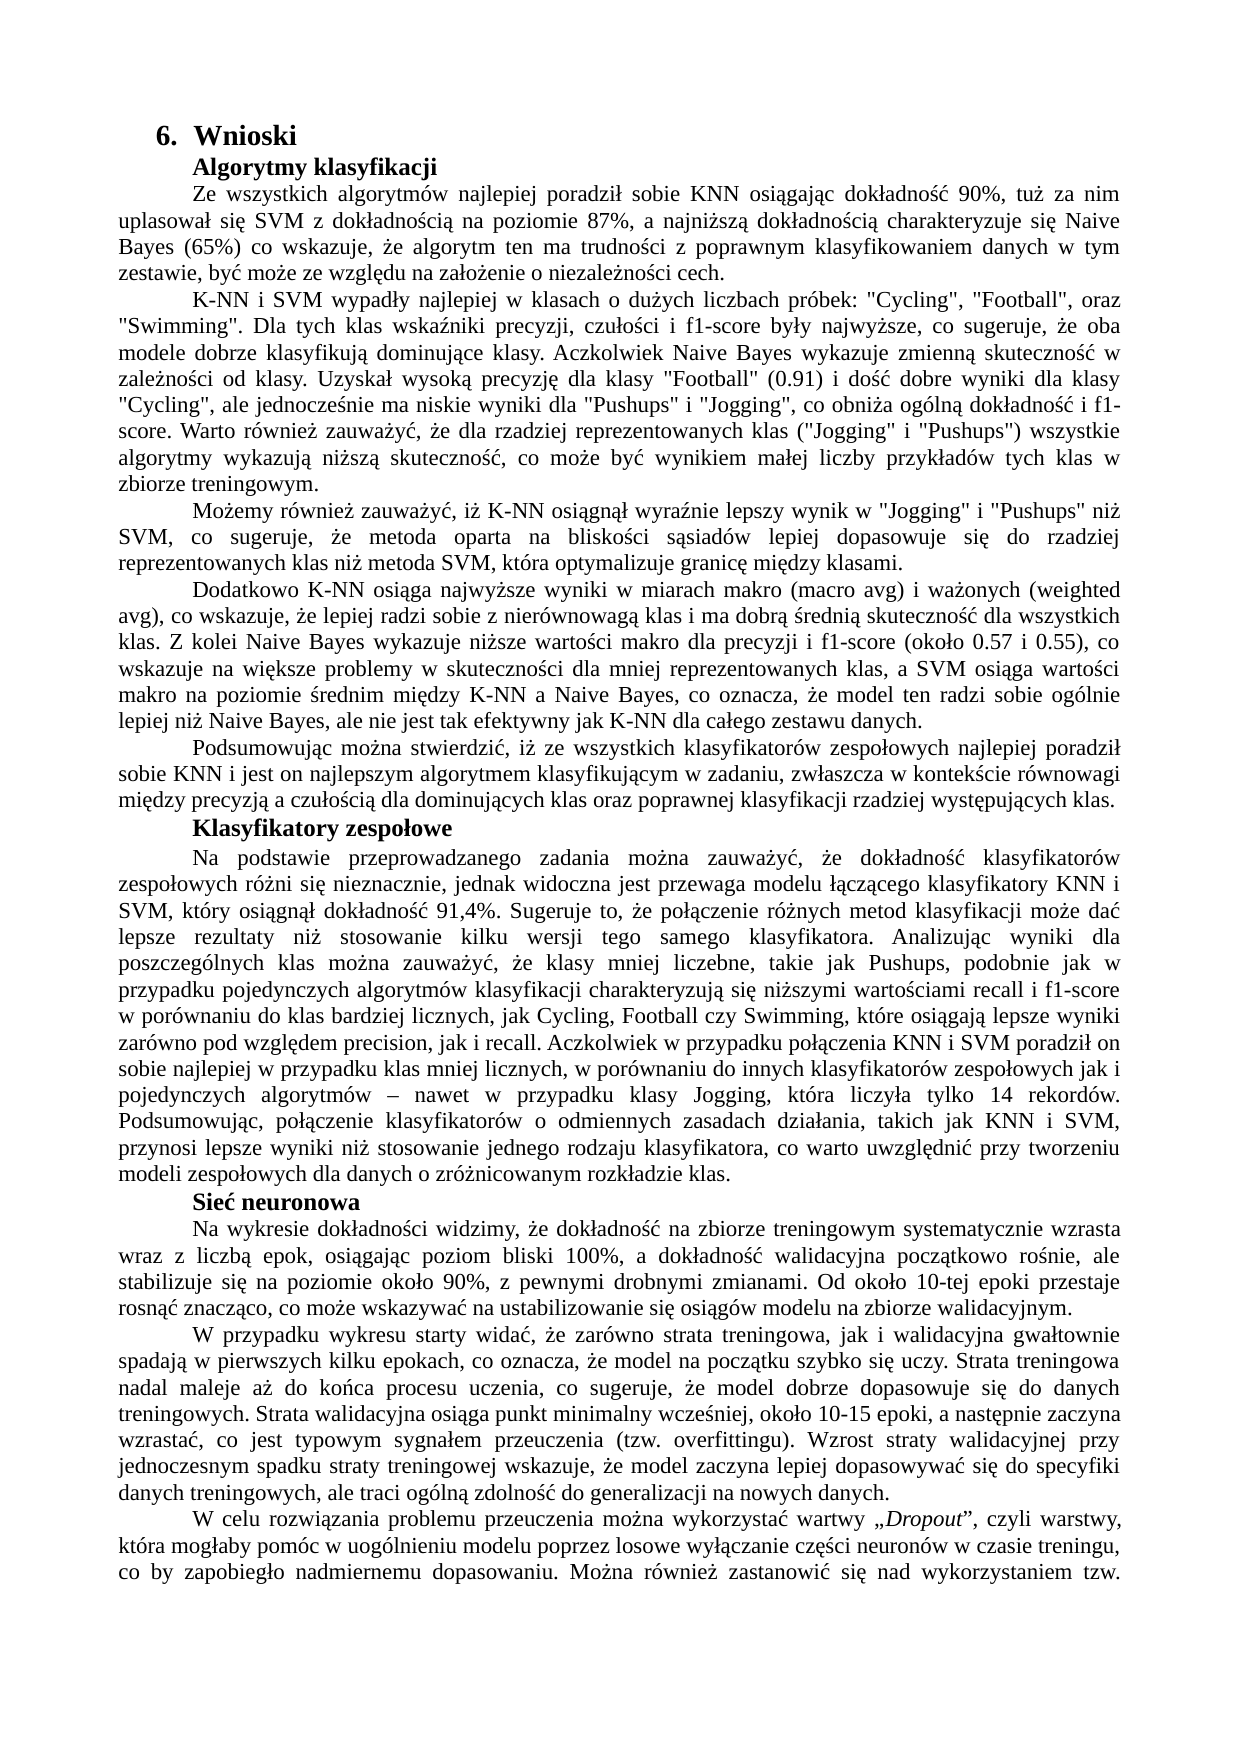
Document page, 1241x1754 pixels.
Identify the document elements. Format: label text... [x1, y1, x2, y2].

text Ze wszystkich algorytmów najlepiej poradził sobie KNN osiągając dokładność 90%, tuż za nim uplasował się SVM z dokładnością na poziomie 87%, a najniższą dokładnością charakteryzuje się Naive Bayes (65%) co wskazuje, że algorytm ten ma trudności z poprawnym klasyfikowaniem danych w tym zestawie, być może ze względu na założenie o niezależności cech. [118, 180, 1122, 286]
text Podsumowując można stwierdzić, iż ze wszystkich klasyfikatorów zespołowych najlepiej poradził sobie KNN i jest on najlepszym algorytmem klasyfikującym w zadaniu, zwłaszcza w kontekście równowagi między precyzją a czułością dla dominujących klas oraz poprawnej klasyfikacji rzadziej występujących klas. [118, 734, 1122, 813]
list Wnioski [156, 118, 1122, 152]
text W przypadku wykresu starty widać, że zarówno strata treningowa, jak i walidacyjna gwałtownie spadają w pierwszych kilku epokach, co oznacza, że model na początku szybko się uczy. Strata treningowa nadal maleje aż do końca procesu uczenia, co sugeruje, że model dobrze dopasowuje się do danych treningowych. Strata walidacyjna osiąga punkt minimalny wcześniej, około 10-15 epoki, a następnie zaczyna wzrastać, co jest typowym sygnałem przeuczenia (tzw. overfittingu). Wzrost straty walidacyjnej przy jednoczesnym spadku straty treningowej wskazuje, że model zaczyna lepiej dopasowywać się do specyfiki danych treningowych, ale traci ogólną zdolność do generalizacji na nowych danych. [118, 1321, 1122, 1505]
text Na wykresie dokładności widzimy, że dokładność na zbiorze treningowym systematycznie wzrasta wraz z liczbą epok, osiągając poziom bliski 100%, a dokładność walidacyjna początkowo rośnie, ale stabilizuje się na poziomie około 90%, z pewnymi drobnymi zmianami. Od około 10-tej epoki przestaje rosnąć znacząco, co może wskazywać na ustabilizowanie się osiągów modelu na zbiorze walidacyjnym. [118, 1215, 1122, 1321]
text Na podstawie przeprowadzanego zadania można zauważyć, że dokładność klasyfikatorów zespołowych różni się nieznacznie, jednak widoczna jest przewaga modelu łączącego klasyfikatory KNN i SVM, który osiągnął dokładność 91,4%. Sugeruje to, że połączenie różnych metod klasyfikacji może dać lepsze rezultaty niż stosowanie kilku wersji tego samego klasyfikatora. Analizując wyniki dla poszczególnych klas można zauważyć, że klasy mniej liczebne, takie jak Pushups, podobnie jak w przypadku pojedynczych algorytmów klasyfikacji charakteryzują się niższymi wartościami recall i f1-score w porównaniu do klas bardziej licznych, jak Cycling, Football czy Swimming, które osiągają lepsze wyniki zarówno pod względem precision, jak i recall. Aczkolwiek w przypadku połączenia KNN i SVM poradził on sobie najlepiej w przypadku klas mniej licznych, w porównaniu do innych klasyfikatorów zespołowych jak i pojedynczych algorytmów – nawet w przypadku klasy Jogging, która liczyła tylko 14 rekordów. Podsumowując, połączenie klasyfikatorów o odmiennych zasadach działania, takich jak KNN i SVM, przynosi lepsze wyniki niż stosowanie jednego rodzaju klasyfikatora, co warto uwzględnić przy tworzeniu modeli zespołowych dla danych o zróżnicowanym rozkładzie klas. [118, 842, 1122, 1187]
text Klasyfikatory zespołowe [118, 813, 1122, 842]
text W celu rozwiązania problemu przeuczenia można wykorzystać wartwy „Dropout”, czyli warstwy, która mogłaby pomóc w uogólnieniu modelu poprzez losowe wyłączanie części neuronów w czasie treningu, co by zapobiegło nadmiernemu dopasowaniu. Można również zastanowić się nad wykorzystaniem tzw. [118, 1505, 1122, 1584]
text Sieć neuronowa [118, 1187, 1122, 1215]
text Algorytmy klasyfikacji [118, 152, 1122, 180]
text Możemy również zauważyć, iż K-NN osiągnął wyraźnie lepszy wynik w "Jogging" i "Pushups" niż SVM, co sugeruje, że metoda oparta na bliskości sąsiadów lepiej dopasowuje się do rzadziej reprezentowanych klas niż metoda SVM, która optymalizuje granicę między klasami. [118, 497, 1122, 576]
text Dodatkowo K-NN osiąga najwyższe wyniki w miarach makro (macro avg) i ważonych (weighted avg), co wskazuje, że lepiej radzi sobie z nierównowagą klas i ma dobrą średnią skuteczność dla wszystkich klas. Z kolei Naive Bayes wykazuje niższe wartości makro dla precyzji i f1-score (około 0.57 i 0.55), co wskazuje na większe problemy w skuteczności dla mniej reprezentowanych klas, a SVM osiąga wartości makro na poziomie średnim między K-NN a Naive Bayes, co oznacza, że model ten radzi sobie ogólnie lepiej niż Naive Bayes, ale nie jest tak efektywny jak K-NN dla całego zestawu danych. [118, 576, 1122, 734]
text K-NN i SVM wypadły najlepiej w klasach o dużych liczbach próbek: "Cycling", "Football", oraz "Swimming". Dla tych klas wskaźniki precyzji, czułości i f1-score były najwyższe, co sugeruje, że oba modele dobrze klasyfikują dominujące klasy. Aczkolwiek Naive Bayes wykazuje zmienną skuteczność w zależności od klasy. Uzyskał wysoką precyzję dla klasy "Football" (0.91) i dość dobre wyniki dla klasy "Cycling", ale jednocześnie ma niskie wyniki dla "Pushups" i "Jogging", co obniża ogólną dokładność i f1-score. Warto również zauważyć, że dla rzadziej reprezentowanych klas ("Jogging" i "Pushups") wszystkie algorytmy wykazują niższą skuteczność, co może być wynikiem małej liczby przykładów tych klas w zbiorze treningowym. [118, 286, 1122, 497]
